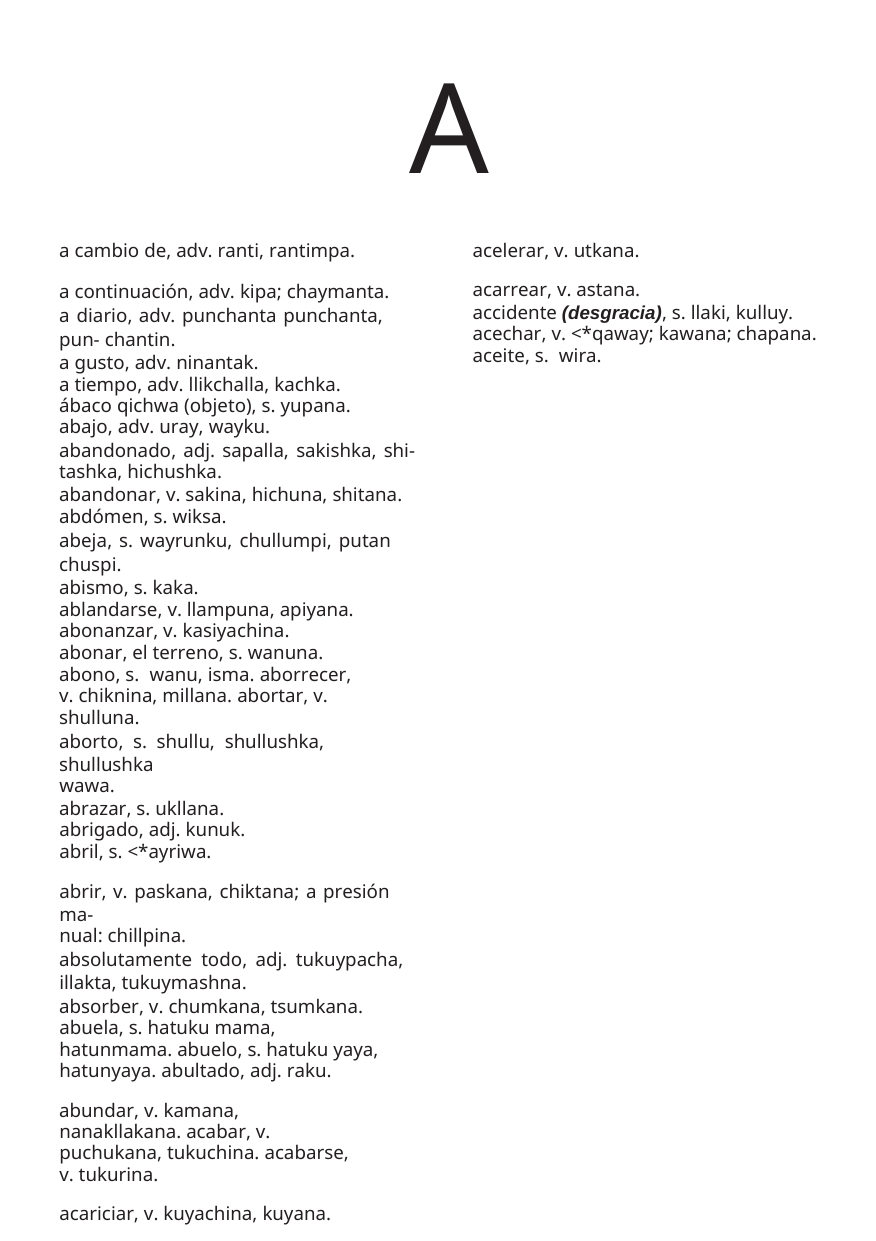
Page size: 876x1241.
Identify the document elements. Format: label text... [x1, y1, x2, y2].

text wawa. [59, 776, 425, 796]
text nual: chillpina. [59, 927, 425, 947]
text a diario, adv. punchanta punchanta, pun- chantin. [59, 303, 426, 351]
text tashka, hichushka. [59, 462, 425, 482]
text abandonado, adj. sapalla, sakishka, shi- [59, 439, 425, 462]
text acariciar, v. kuyachina, kuyana. [59, 1204, 425, 1225]
text abundar, v. kamana, nanakllakana. acabar, v. puchukana, tukuchina. acabarse, v. tukurina. [59, 1100, 365, 1187]
text abandonar, v. sakina, hichuna, shitana. [59, 482, 425, 506]
text accidente (desgracia), s. llaki, kulluy. acechar, v. <*qaway; kawana; chapana. aceite, s. wira. [472, 302, 838, 367]
text abrazar, s. ukllana. abrigado, adj. kunuk. abril, s. <*ayriwa. [59, 798, 252, 864]
text a gusto, adv. ninantak. [59, 351, 425, 374]
text a continuación, adv. kipa; chaymanta. [59, 278, 425, 303]
text a cambio de, adv. ranti, rantimpa. acelerar, v. utkana. [59, 239, 856, 262]
text absorber, v. chumkana, tsumkana. abuela, s. hatuku mama, hatunmama. abuelo, s. hatuku yaya, hatunyaya. abultado, adj. raku. [59, 996, 388, 1083]
text ablandarse, v. llampuna, apiyana. abonanzar, v. kasiyachina. abonar, el terreno, s. wanuna. abono, s. wanu, isma. aborrecer, v. chiknina, millana. abortar, v. shulluna. [59, 599, 360, 730]
text acarrear, v. astana. [472, 278, 856, 301]
text abrir, v. paskana, chiktana; a presión ma- [59, 880, 425, 927]
subtitle A [42, 40, 856, 210]
text abeja, s. wayrunku, chullumpi, putan chuspi. [59, 528, 426, 577]
text a tiempo, adv. llikchalla, kachka. ábaco qichwa (objeto), s. yupana. abajo, adv. uray, wayku. [59, 374, 367, 439]
text abismo, s. kaka. [59, 577, 425, 599]
text absolutamente todo, adj. tukuypacha, illakta, tukuymashna. [59, 947, 426, 995]
text aborto, s. shullu, shullushka, shullushka [59, 730, 425, 776]
text abdómen, s. wiksa. [59, 506, 425, 528]
